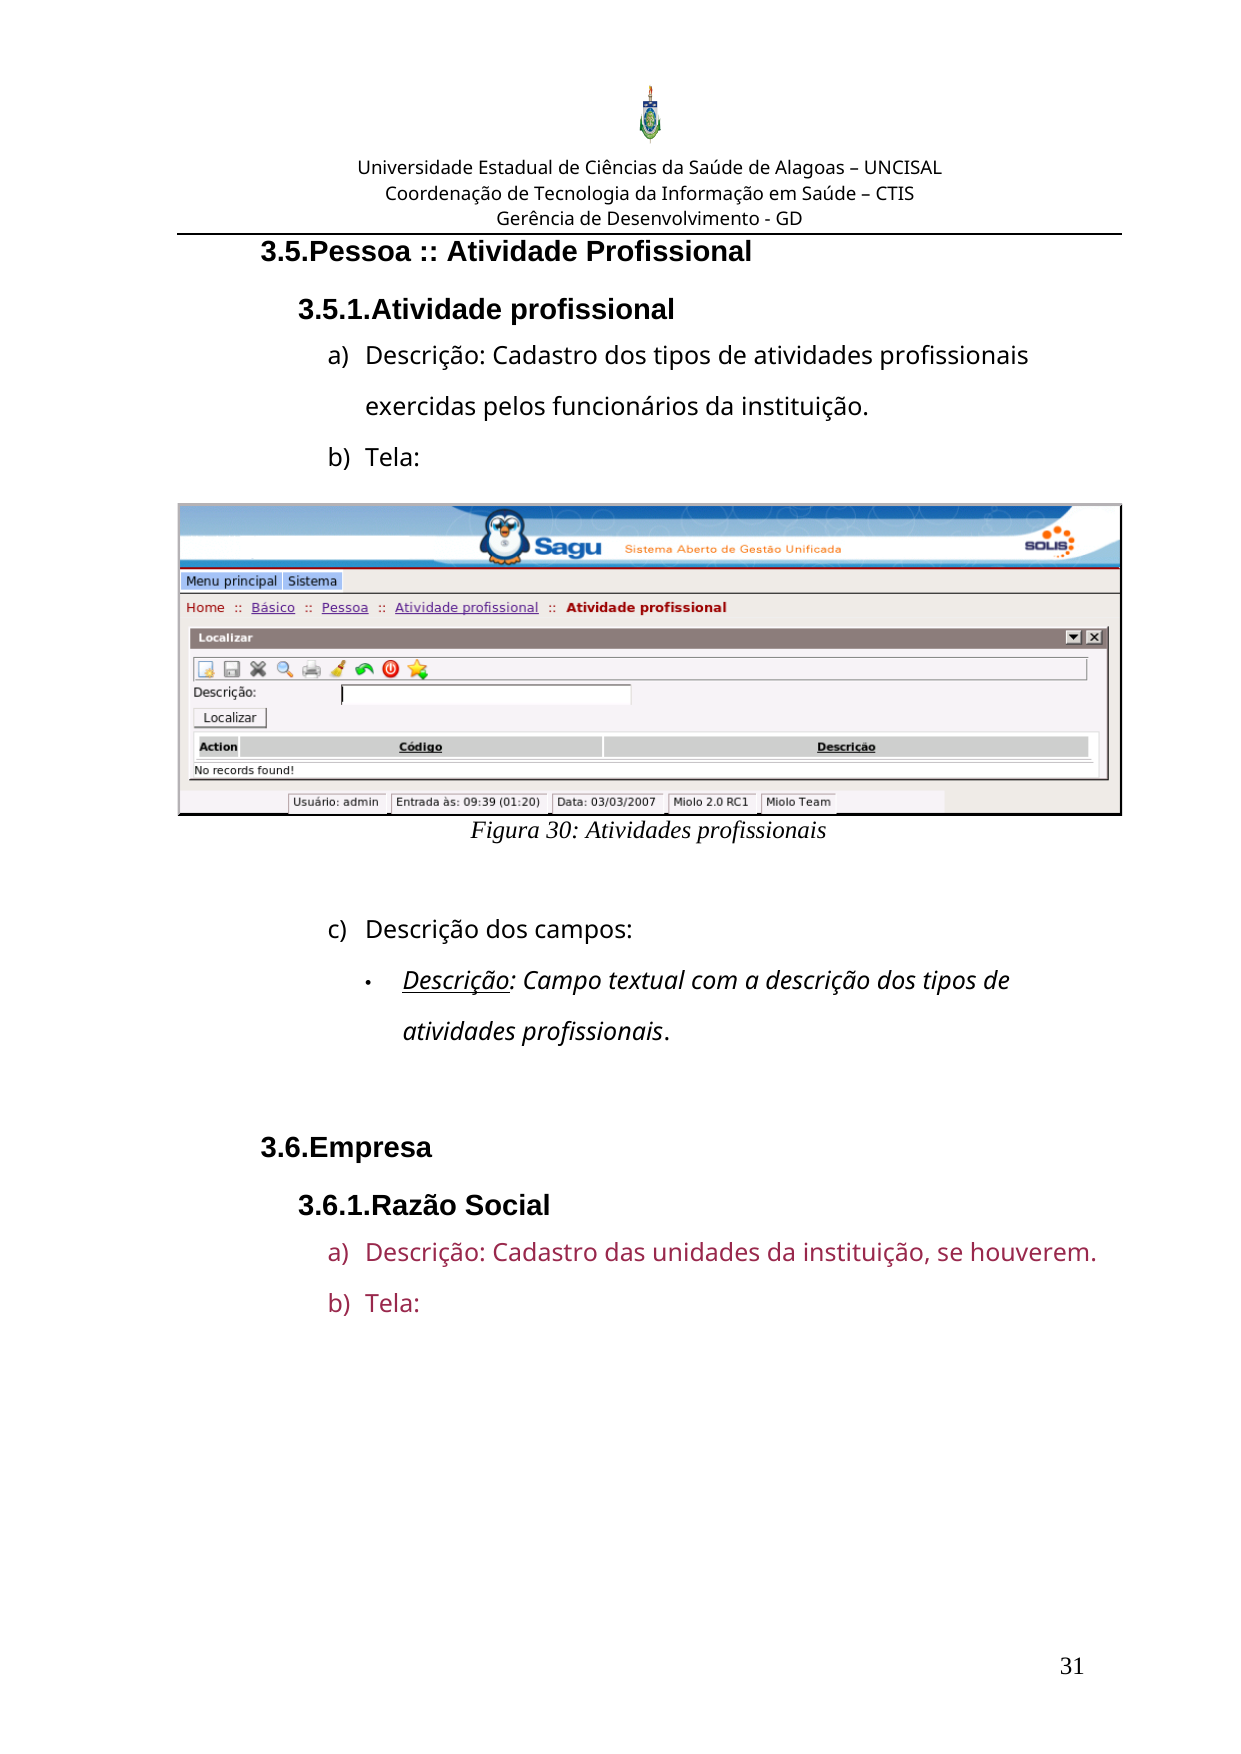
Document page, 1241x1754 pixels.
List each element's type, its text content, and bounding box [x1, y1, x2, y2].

list Descrição dos campos: [327, 912, 1122, 946]
subtitle Empresa [252, 1131, 1122, 1164]
list Descrição: Campo textual com a descrição dos tipos de atividades profissionais. [365, 963, 1122, 1048]
list Descrição: Cadastro dos tipos de atividades profissionais exercidas pelos funcionários da instituição. [327, 338, 1122, 423]
text Figura 30: Atividades profissionais [177, 816, 1122, 844]
subtitle Pessoa :: Atividade Profissional [252, 235, 1122, 268]
picture [638, 82, 662, 146]
subtitle Razão Social [290, 1189, 1122, 1222]
list Tela: [327, 440, 1122, 474]
subtitle Atividade profissional [290, 293, 1122, 325]
picture [177, 503, 1123, 816]
list Descrição: Cadastro das unidades da instituição, se houverem. [327, 1234, 1122, 1268]
list Tela: [327, 1285, 1122, 1319]
